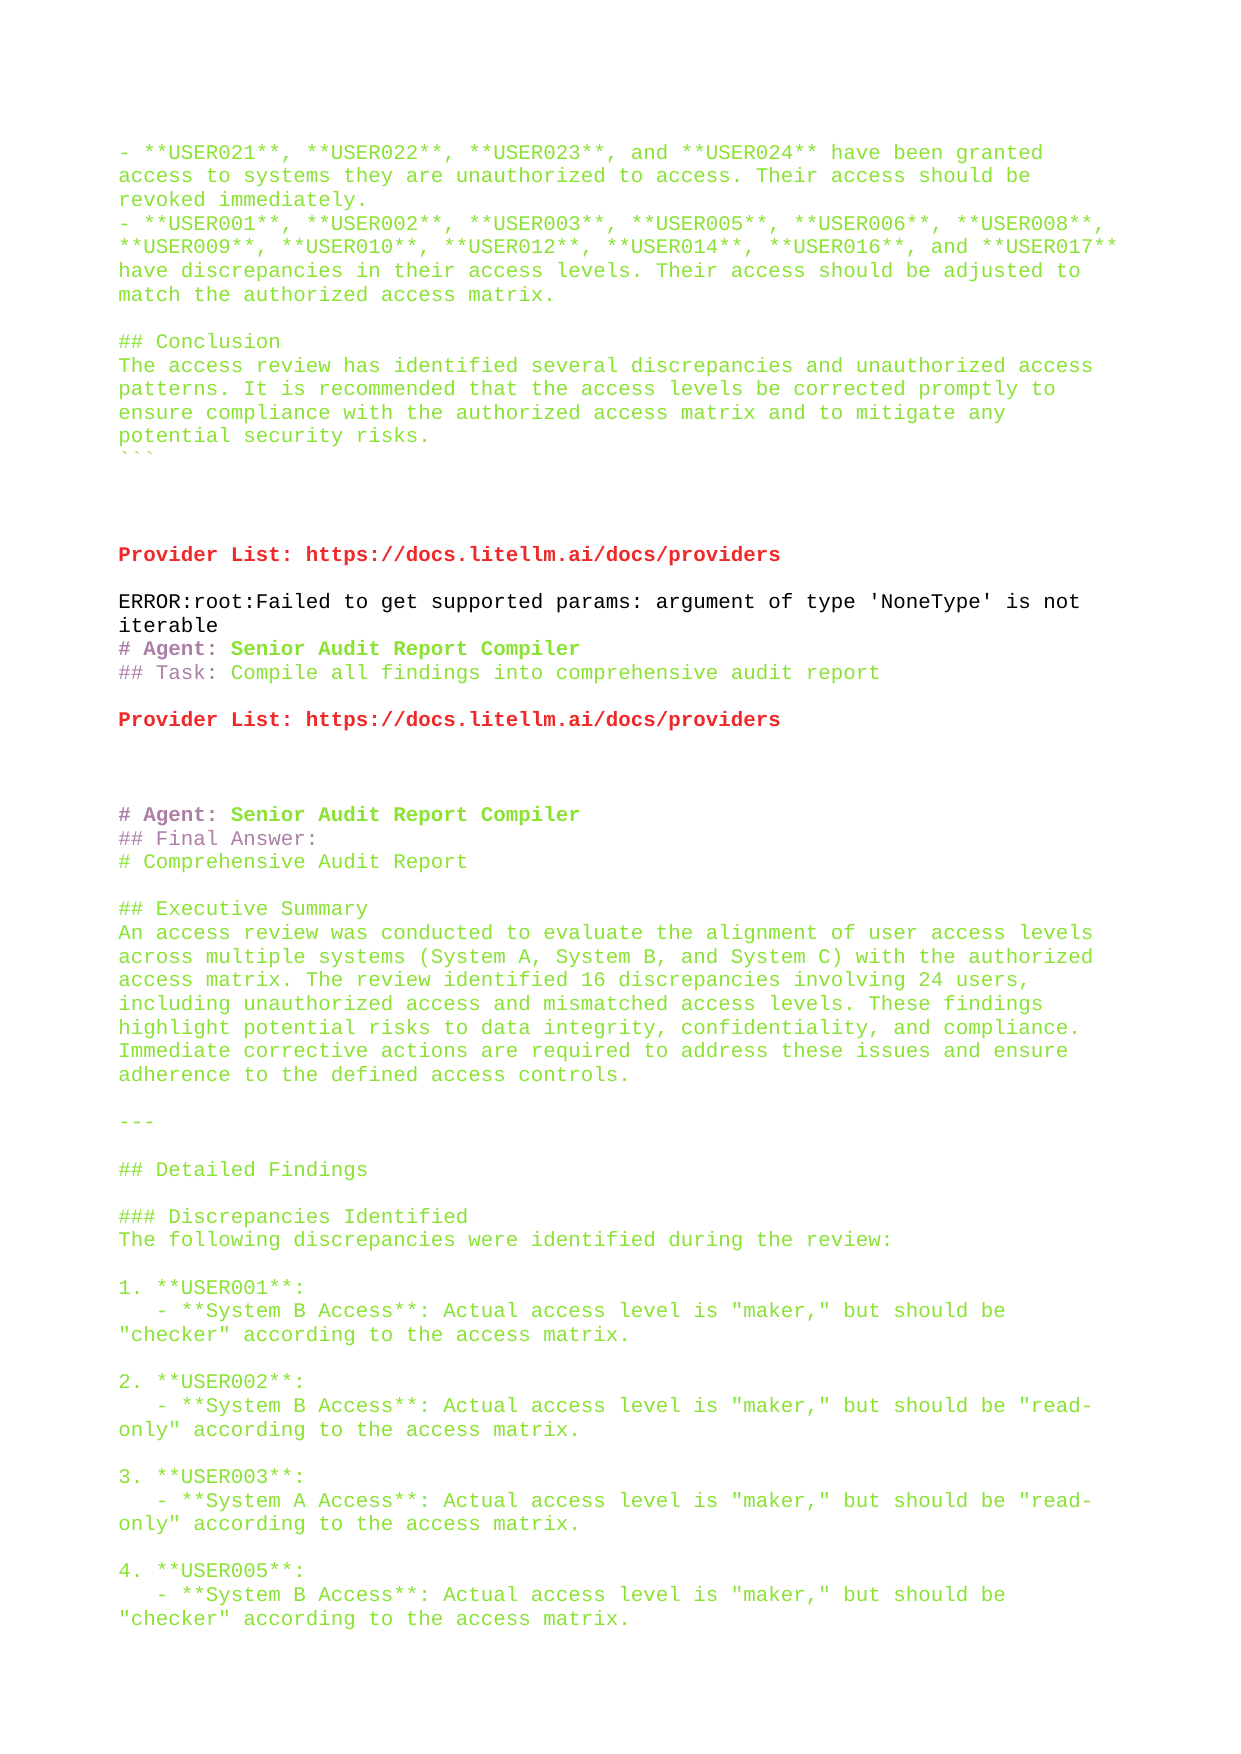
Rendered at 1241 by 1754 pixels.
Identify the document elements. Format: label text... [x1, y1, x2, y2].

text ## Task: Compile all findings into comprehensive audit report [118, 662, 1122, 686]
text - **System A Access**: Actual access level is "maker," but should be "read-only" according to the access matrix. [118, 1489, 1122, 1537]
text The access review has identified several discrepancies and unauthorized access patterns. It is recommended that the access levels be corrected promptly to ensure compliance with the authorized access matrix and to mitigate any potential security risks. [118, 354, 1122, 449]
text ## Detailed Findings [118, 1158, 1122, 1182]
text ## Conclusion [118, 331, 1122, 354]
text --- [118, 1111, 1122, 1135]
text Provider List: https://docs.litellm.ai/docs/providers [118, 544, 1122, 567]
text The following discrepancies were identified during the review: [118, 1229, 1122, 1253]
text ERROR:root:Failed to get supported params: argument of type 'NoneType' is not iterable [118, 591, 1122, 638]
text Provider List: https://docs.litellm.ai/docs/providers [118, 709, 1122, 733]
text - **System B Access**: Actual access level is "maker," but should be "checker" according to the access matrix. [118, 1300, 1122, 1348]
text An access review was conducted to evaluate the alignment of user access levels across multiple systems (System A, System B, and System C) with the authorized access matrix. The review identified 16 discrepancies involving 24 users, including unauthorized access and mismatched access levels. These findings highlight potential risks to data integrity, confidentiality, and compliance. Immediate corrective actions are required to address these issues and ensure adherence to the defined access controls. [118, 922, 1122, 1088]
text 3. **USER003**: [118, 1466, 1122, 1489]
text 1. **USER001**: [118, 1277, 1122, 1300]
text # Agent: Senior Audit Report Compiler [118, 804, 1122, 827]
text - **System B Access**: Actual access level is "maker," but should be "read-only" according to the access matrix. [118, 1395, 1122, 1442]
text 2. **USER002**: [118, 1371, 1122, 1395]
text ## Final Answer: [118, 827, 1122, 851]
text ``` [118, 449, 1122, 473]
text ### Discrepancies Identified [118, 1206, 1122, 1229]
text - **USER021**, **USER022**, **USER023**, and **USER024** have been granted access to systems they are unauthorized to access. Their access should be revoked immediately. [118, 142, 1122, 213]
text - **USER001**, **USER002**, **USER003**, **USER005**, **USER006**, **USER008**, **USER009**, **USER010**, **USER012**, **USER014**, **USER016**, and **USER017** have discrepancies in their access levels. Their access should be adjusted to match the authorized access matrix. [118, 213, 1122, 307]
text - **System B Access**: Actual access level is "maker," but should be "checker" according to the access matrix. [118, 1584, 1122, 1631]
text # Agent: Senior Audit Report Compiler [118, 638, 1122, 662]
text 4. **USER005**: [118, 1561, 1122, 1584]
text # Comprehensive Audit Report [118, 851, 1122, 875]
text ## Executive Summary [118, 898, 1122, 922]
